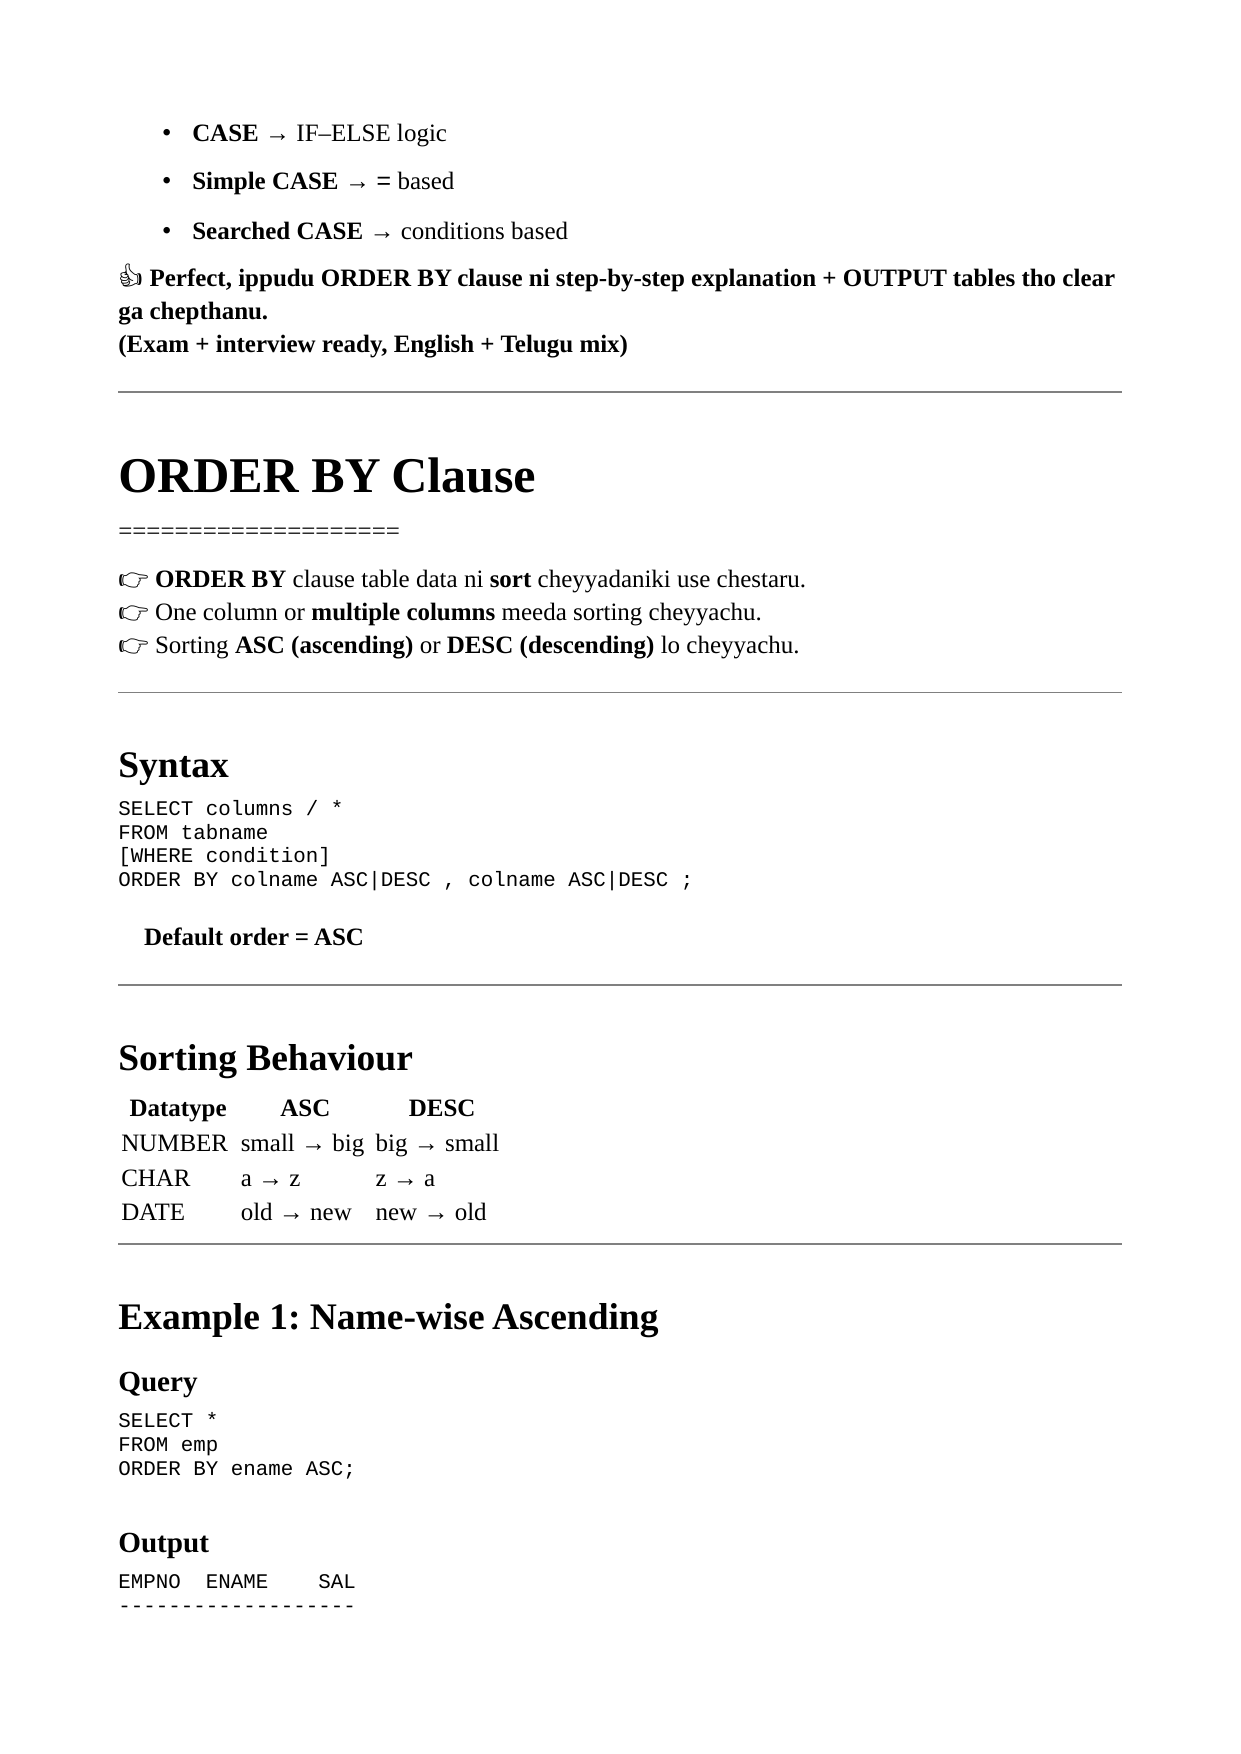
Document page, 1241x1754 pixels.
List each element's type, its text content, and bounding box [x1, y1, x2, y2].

subtitle Syntax [118, 743, 1122, 786]
subtitle Example 1: Name-wise Ascending [118, 1294, 1122, 1337]
text ==================== [118, 516, 1122, 545]
text [WHERE condition] [118, 846, 1122, 869]
text ORDER BY ename ASC; [118, 1458, 1122, 1481]
table_header Datatype [118, 1091, 238, 1125]
subtitle ORDER BY Clause [118, 446, 1122, 504]
list CASE → IF–ELSE logic [162, 118, 1122, 147]
subtitle Sorting Behaviour [118, 1035, 1122, 1078]
subtitle Query [118, 1364, 1122, 1398]
table_cell big → small [373, 1125, 512, 1160]
subtitle Output [118, 1525, 1122, 1559]
text EMPNO ENAME SAL [118, 1571, 1122, 1595]
text ------------------- [118, 1595, 1122, 1619]
list Simple CASE → = based [162, 166, 1122, 197]
text SELECT columns / * [118, 798, 1122, 822]
table_cell DATE [118, 1194, 238, 1229]
table_cell NUMBER [118, 1125, 238, 1160]
table_cell small → big [238, 1125, 372, 1160]
text 👉 ORDER BY clause table data ni sort cheyyadaniki use chestaru. 👉 One column or multiple columns meeda sorting cheyyachu. 👉 Sorting ASC (ascending) or DESC (descending) lo cheyyachu. [118, 564, 1122, 659]
table_header ASC [238, 1091, 372, 1125]
table_cell CHAR [118, 1160, 238, 1194]
text ORDER BY colname ASC|DESC , colname ASC|DESC ; [118, 869, 1122, 893]
table_cell old → new [238, 1194, 372, 1229]
table_cell new → old [373, 1194, 512, 1229]
table_cell a → z [238, 1160, 372, 1194]
list Searched CASE → conditions based [162, 216, 1122, 244]
text FROM tabname [118, 822, 1122, 846]
table_cell z → a [373, 1160, 512, 1194]
text FROM emp [118, 1434, 1122, 1458]
text 👍 Perfect, ippudu ORDER BY clause ni step-by-step explanation + OUTPUT tables tho clear ga chepthanu. (Exam + interview ready, English + Telugu mix) [118, 263, 1122, 358]
text 📌 Default order = ASC [118, 922, 1122, 951]
text SELECT * [118, 1410, 1122, 1434]
table_header DESC [373, 1091, 512, 1125]
